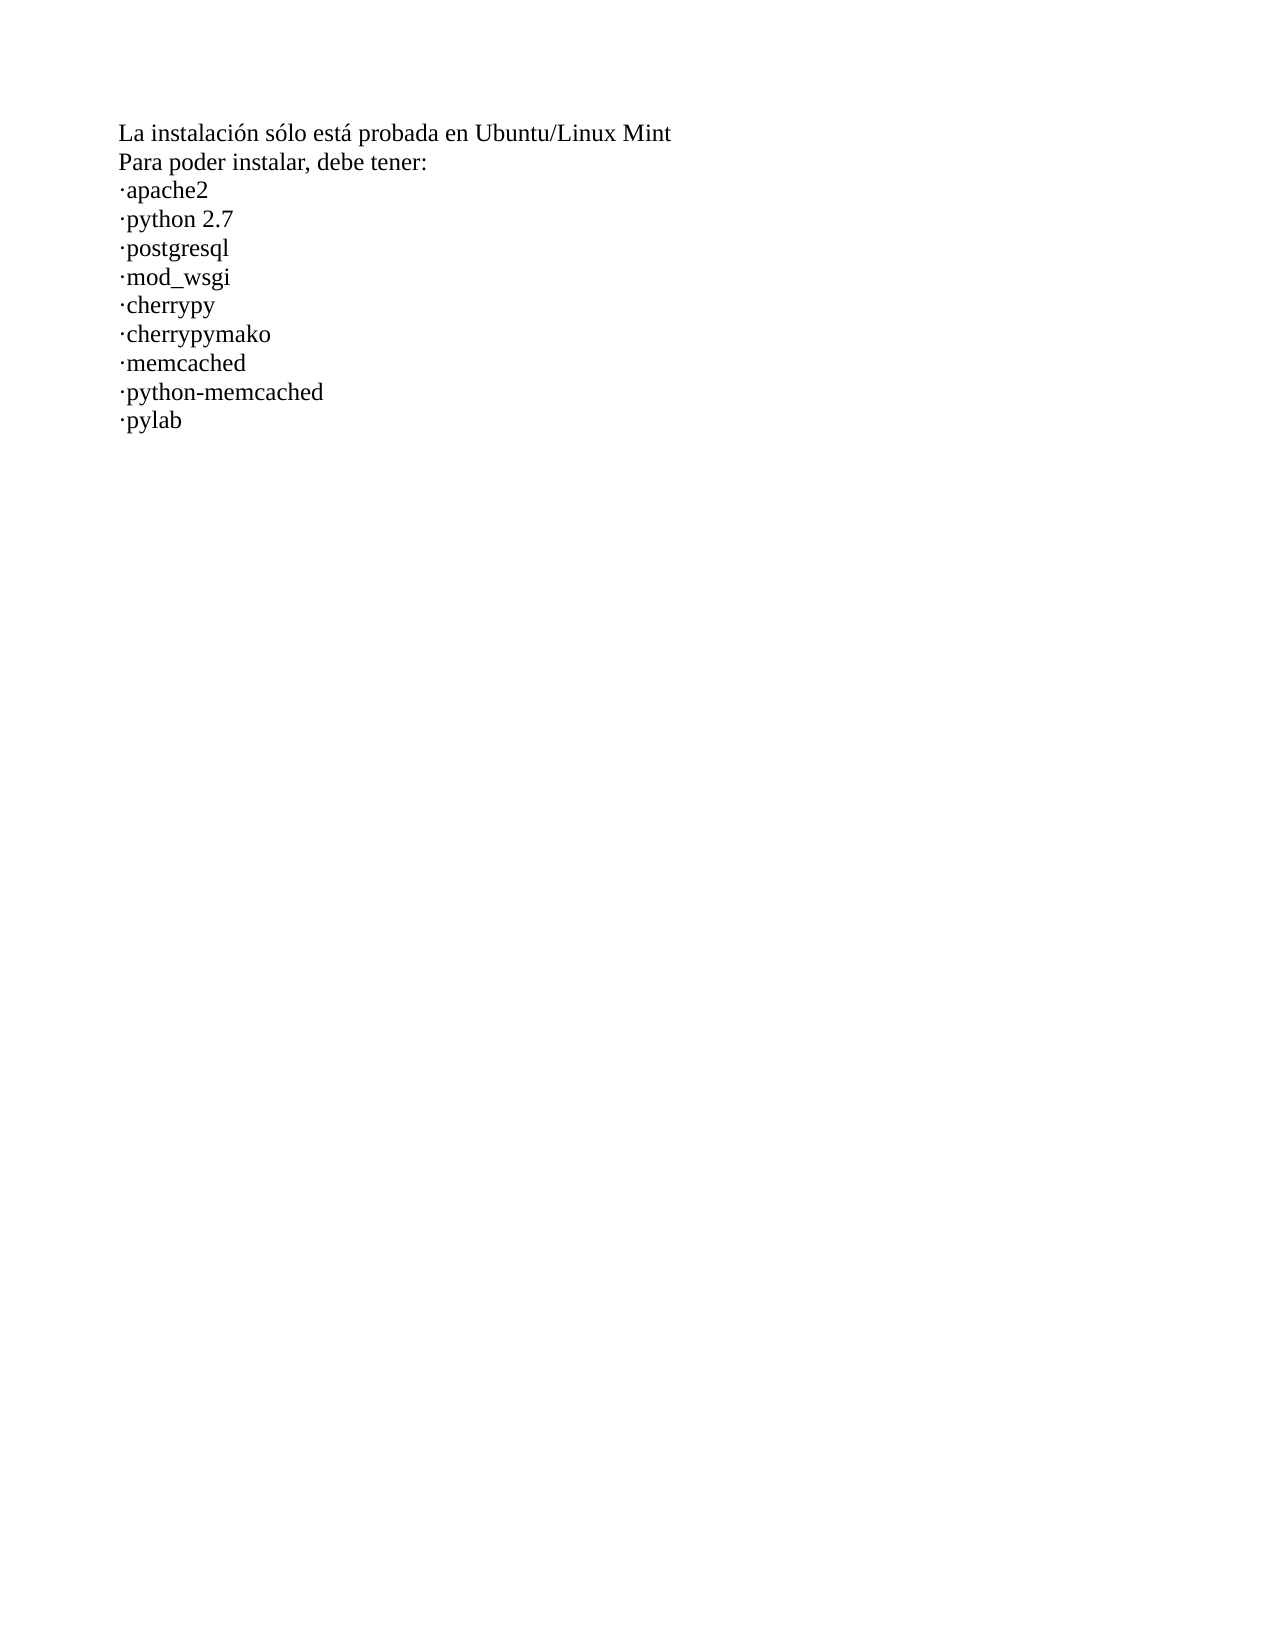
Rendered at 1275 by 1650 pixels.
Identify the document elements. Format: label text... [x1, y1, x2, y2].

text ·postgresql [118, 233, 1157, 262]
text ·python-memcached [118, 377, 1157, 406]
text ·memcached [118, 348, 1157, 377]
text Para poder instalar, debe tener: [118, 147, 1157, 176]
text ·cherrypy [118, 291, 1157, 319]
text ·pylab [118, 406, 1157, 434]
text ·cherrypymako [118, 319, 1157, 348]
text ·mod_wsgi [118, 262, 1157, 291]
text La instalación sólo está probada en Ubuntu/Linux Mint [118, 118, 1157, 147]
text ·python 2.7 [118, 204, 1157, 233]
text ·apache2 [118, 176, 1157, 204]
